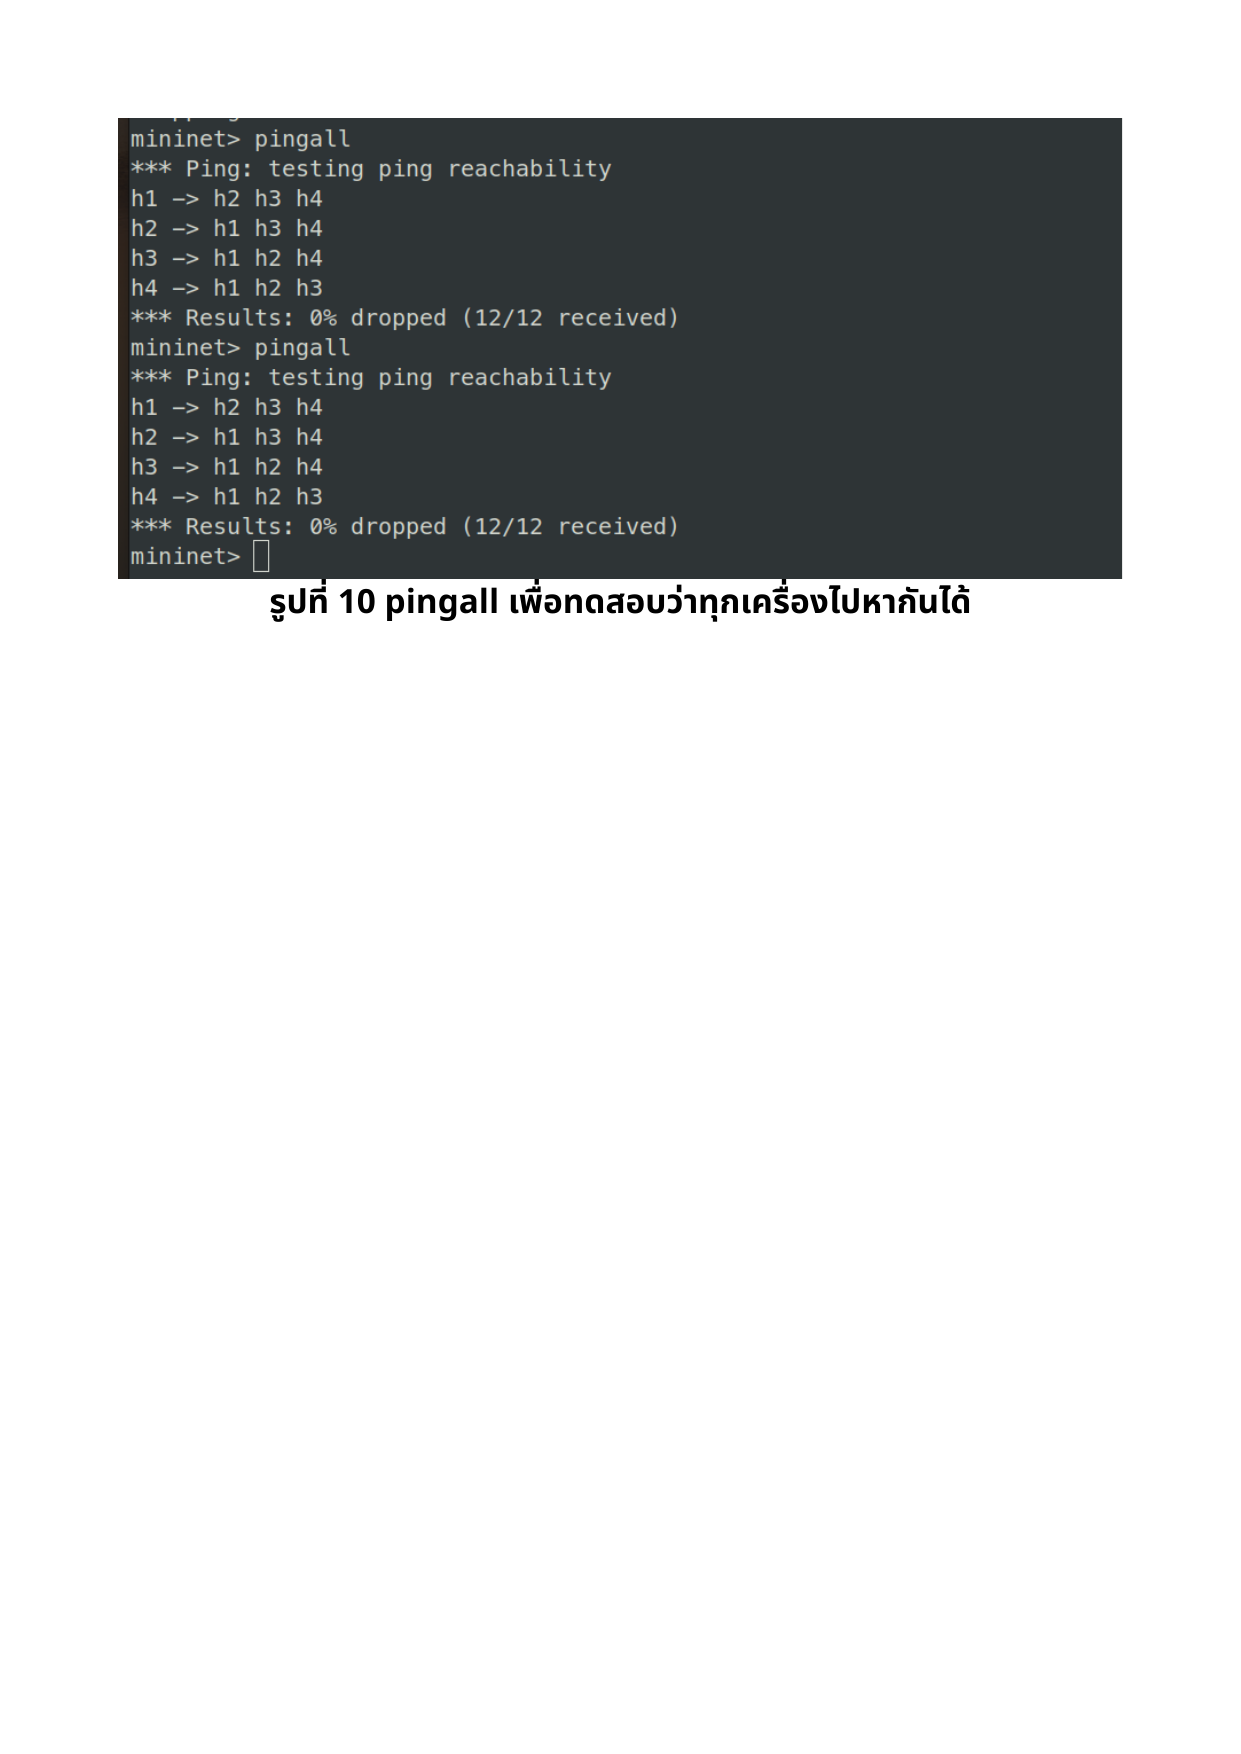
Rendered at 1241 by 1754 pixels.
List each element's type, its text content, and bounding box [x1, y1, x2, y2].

text รูปที่ 10 pingall เพื่อทดสอบว่าทุกเครื่องไปหากันได้ [118, 579, 1122, 627]
picture [118, 118, 1123, 579]
